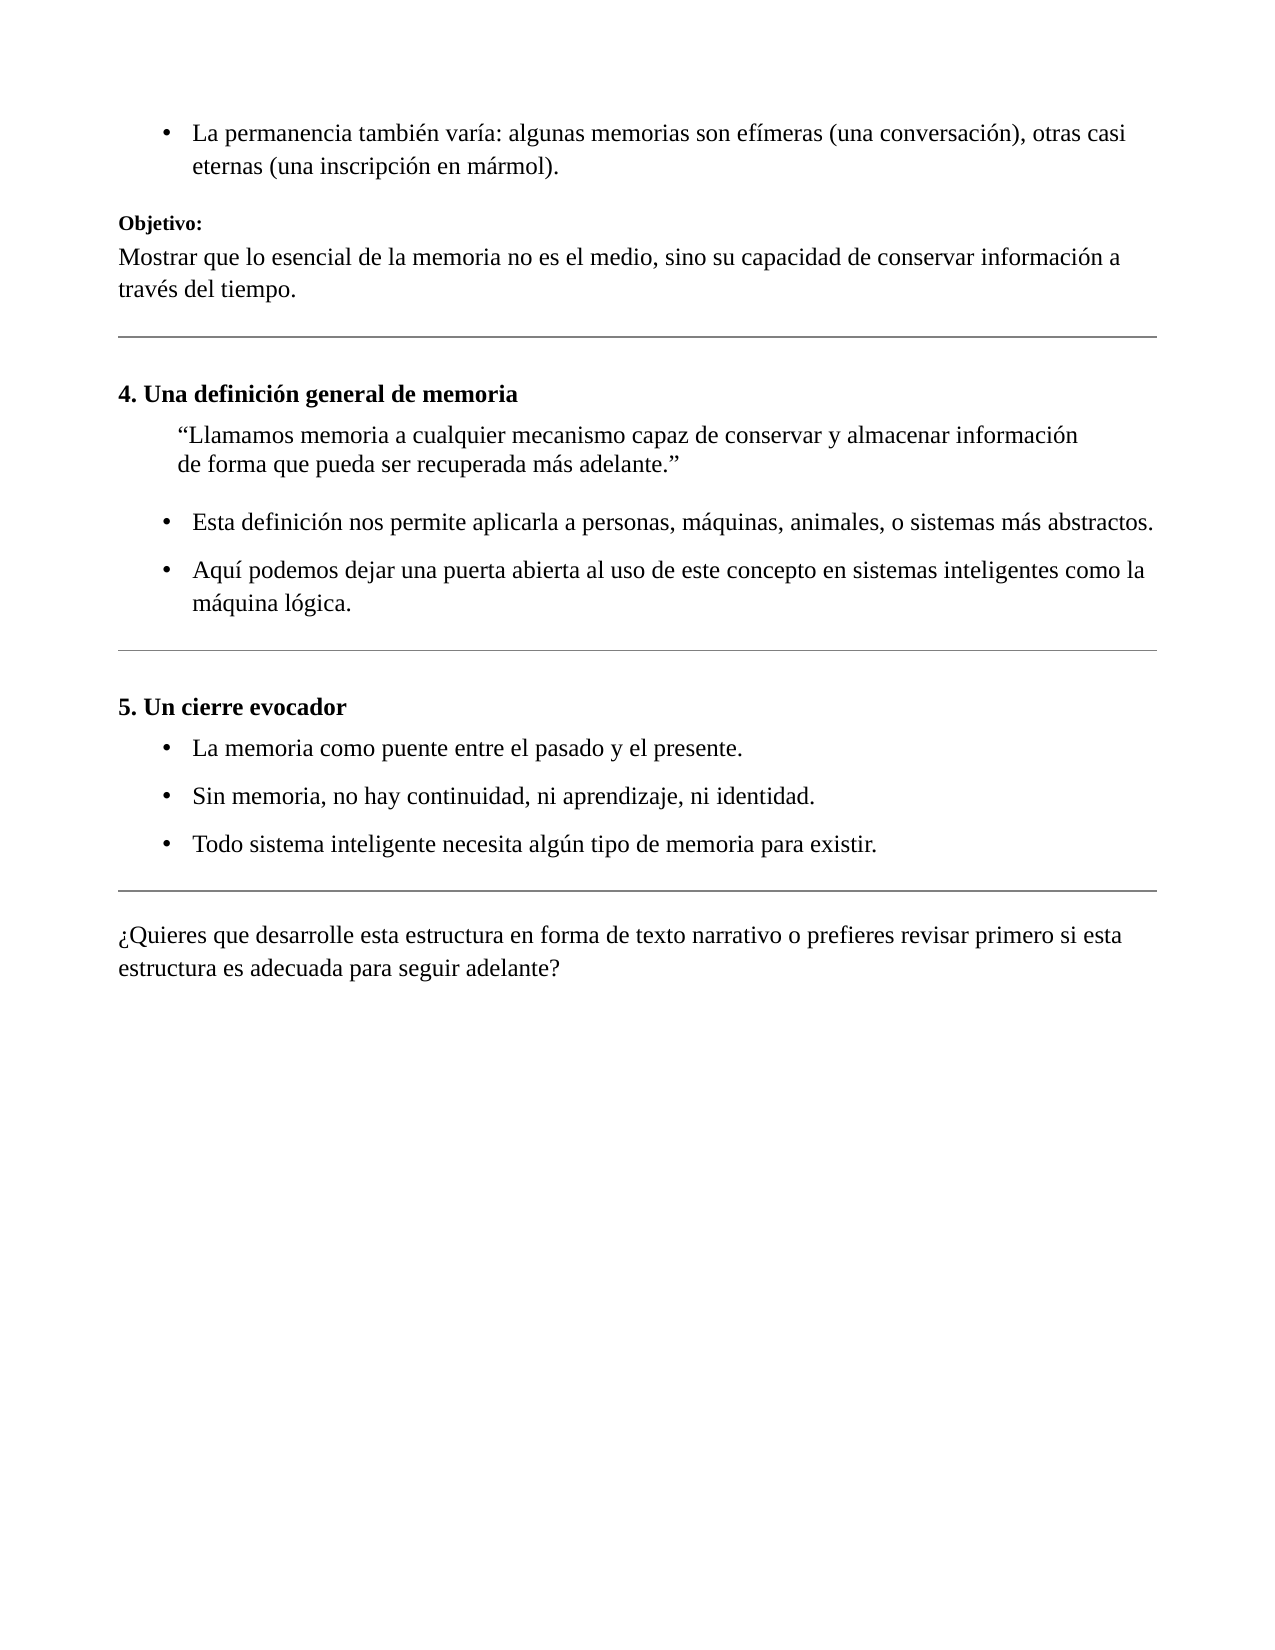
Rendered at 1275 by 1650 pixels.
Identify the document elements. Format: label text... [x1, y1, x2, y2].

list Sin memoria, no hay continuidad, ni aprendizaje, ni identidad. [162, 781, 1157, 810]
list Aquí podemos dejar una puerta abierta al uso de este concepto en sistemas inteligentes como la máquina lógica. [162, 555, 1157, 617]
subtitle 4. Una definición general de memoria [118, 379, 1157, 408]
subtitle 5. Un cierre evocador [118, 692, 1157, 721]
text “Llamamos memoria a cualquier mecanismo capaz de conservar y almacenar información de forma que pueda ser recuperada más adelante.” [177, 420, 1098, 478]
list Todo sistema inteligente necesita algún tipo de memoria para existir. [162, 829, 1157, 857]
text ¿Quieres que desarrolle esta estructura en forma de texto narrativo o prefieres revisar primero si esta estructura es adecuada para seguir adelante? [118, 921, 1157, 982]
list Esta definición nos permite aplicarla a personas, máquinas, animales, o sistemas más abstractos. [162, 507, 1157, 536]
list La permanencia también varía: algunas memorias son efímeras (una conversación), otras casi eternas (una inscripción en mármol). [162, 118, 1157, 180]
list La memoria como puente entre el pasado y el presente. [162, 733, 1157, 762]
subtitle Objetivo: [118, 211, 1157, 235]
text Mostrar que lo esencial de la memoria no es el medio, sino su capacidad de conservar información a través del tiempo. [118, 242, 1157, 303]
